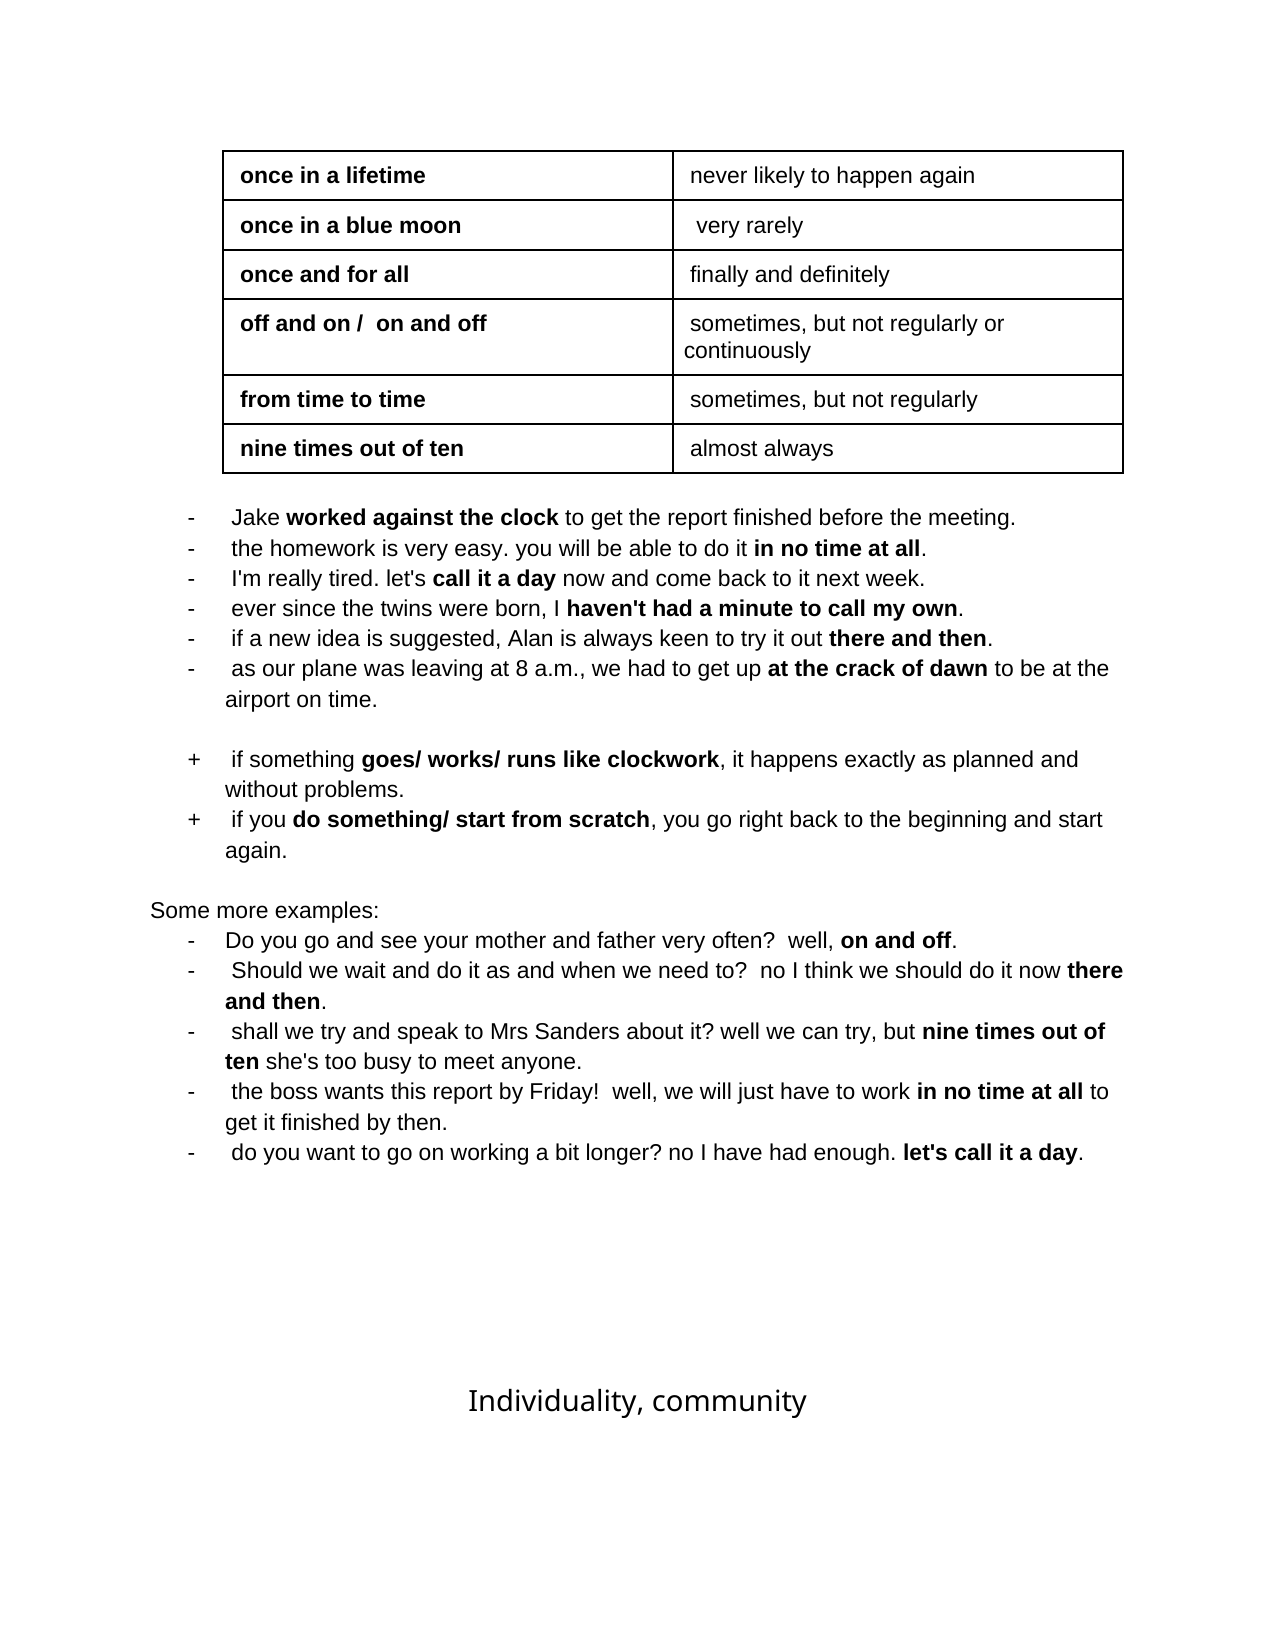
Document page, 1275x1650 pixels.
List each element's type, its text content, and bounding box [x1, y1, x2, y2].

table_cell never likely to happen again [674, 152, 1122, 199]
list the homework is very easy. you will be able to do it in no time at all. [187, 534, 1125, 561]
text Individuality, community [150, 1380, 1125, 1420]
list Do you go and see your mother and father very often? well, on and off. [187, 927, 1125, 953]
list Jake worked against the clock to get the report finished before the meeting. [187, 504, 1125, 531]
list if a new idea is suggested, Alan is always keen to try it out there and then. [187, 625, 1125, 651]
table_cell finally and definitely [674, 251, 1122, 298]
table_cell once in a lifetime [224, 152, 672, 199]
table_cell sometimes, but not regularly or continuously [674, 300, 1122, 373]
list if something goes/ works/ runs like clockwork, it happens exactly as planned and without problems. [187, 746, 1125, 802]
table_cell from time to time [224, 376, 672, 423]
list if you do something/ start from scratch, you go right back to the beginning and start again. [187, 806, 1125, 863]
text Some more examples: [150, 897, 1125, 923]
list shall we try and speak to Mrs Sanders about it? well we can try, but nine times out of ten she's too busy to meet anyone. [187, 1018, 1125, 1074]
table_cell nine times out of ten [224, 425, 672, 472]
table_cell once and for all [224, 251, 672, 298]
table_cell sometimes, but not regularly [674, 376, 1122, 423]
list ever since the twins were born, I haven't had a minute to call my own. [187, 595, 1125, 621]
list do you want to go on working a bit longer? no I have had enough. let's call it a day. [187, 1139, 1125, 1165]
table_cell very rarely [674, 201, 1122, 248]
list Should we wait and do it as and when we need to? no I think we should do it now there and then. [187, 957, 1125, 1014]
list the boss wants this report by Friday! well, we will just have to work in no time at all to get it finished by then. [187, 1078, 1125, 1135]
table_cell almost always [674, 425, 1122, 472]
table_cell once in a blue moon [224, 201, 672, 248]
table_cell off and on / on and off [224, 300, 672, 373]
list I'm really tired. let's call it a day now and come back to it next week. [187, 565, 1125, 591]
list as our plane was leaving at 8 a.m., we had to get up at the crack of dawn to be at the airport on time. [187, 655, 1125, 712]
